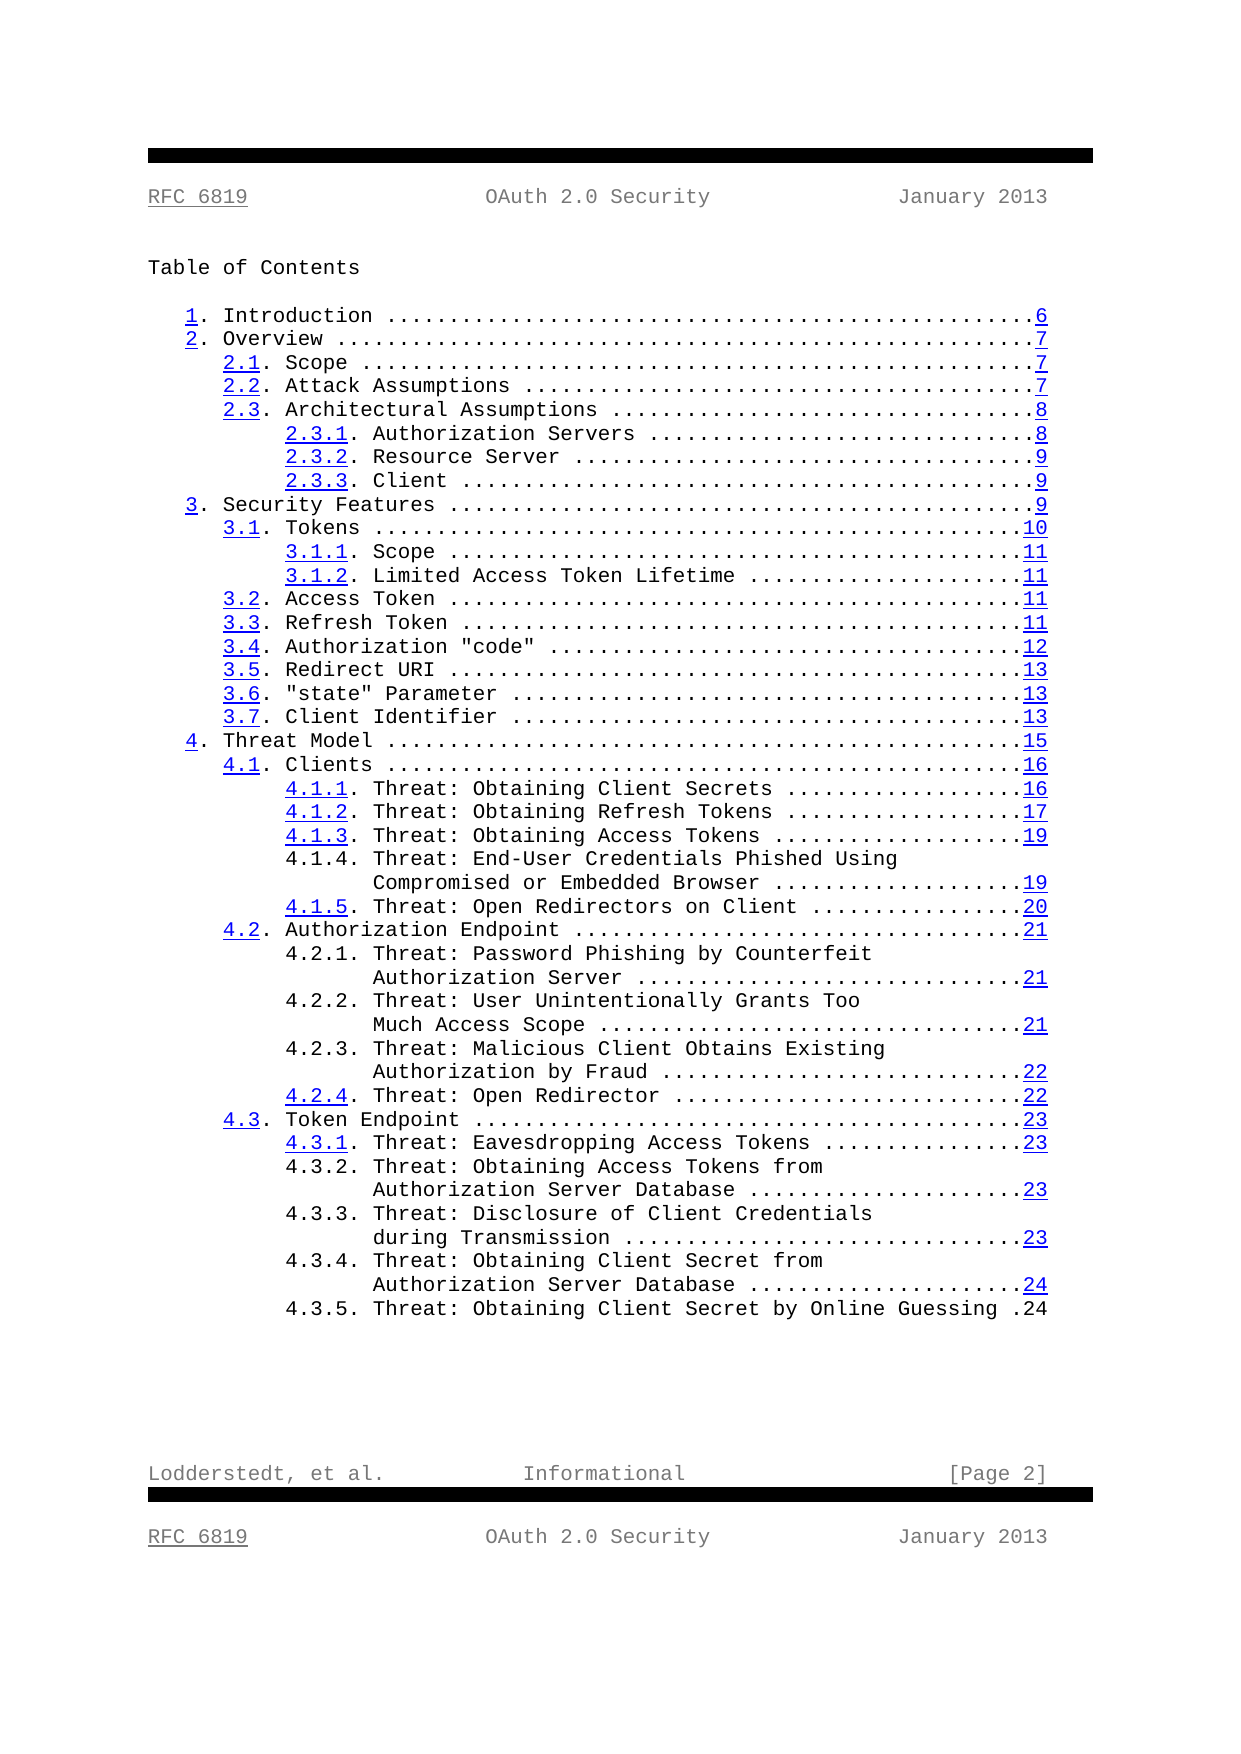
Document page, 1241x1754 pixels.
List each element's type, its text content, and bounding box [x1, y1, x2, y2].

text 4.3.3. Threat: Disclosure of Client Credentials [148, 1203, 1093, 1227]
text 3.3. Refresh Token .............................................11 [148, 612, 1093, 636]
text 3.7. Client Identifier .........................................13 [148, 707, 1093, 730]
text 4.1.4. Threat: End-User Credentials Phished Using [148, 848, 1093, 872]
text 4.3.2. Threat: Obtaining Access Tokens from [148, 1156, 1093, 1179]
text 4.2.3. Threat: Malicious Client Obtains Existing [148, 1038, 1093, 1061]
text 3. Security Features ...............................................9 [148, 494, 1093, 517]
text 4.2.1. Threat: Password Phishing by Counterfeit [148, 943, 1093, 967]
text Authorization Server ...............................21 [148, 967, 1093, 990]
text Compromised or Embedded Browser ....................19 [148, 872, 1093, 896]
text 3.4. Authorization "code" ......................................12 [148, 636, 1093, 659]
text 4.2. Authorization Endpoint ....................................21 [148, 919, 1093, 943]
text 2.1. Scope ......................................................7 [148, 352, 1093, 376]
text 4.3.5. Threat: Obtaining Client Secret by Online Guessing .24 [148, 1298, 1093, 1321]
text 2.3. Architectural Assumptions ..................................8 [148, 399, 1093, 423]
text 2.3.2. Resource Server .....................................9 [148, 446, 1093, 470]
text 2.2. Attack Assumptions .........................................7 [148, 376, 1093, 399]
text 3.1.2. Limited Access Token Lifetime ......................11 [148, 565, 1093, 588]
text 3.1. Tokens ....................................................10 [148, 517, 1093, 541]
text 3.1.1. Scope ..............................................11 [148, 541, 1093, 565]
text 4.3.1. Threat: Eavesdropping Access Tokens ................23 [148, 1132, 1093, 1156]
text 4.3. Token Endpoint ............................................23 [148, 1108, 1093, 1132]
text RFC 6819 OAuth 2.0 Security January 2013 [148, 1526, 1093, 1549]
text 2.3.3. Client ..............................................9 [148, 470, 1093, 494]
text 4.3.4. Threat: Obtaining Client Secret from [148, 1250, 1093, 1274]
text Authorization Server Database ......................23 [148, 1179, 1093, 1203]
text Authorization by Fraud .............................22 [148, 1061, 1093, 1085]
text during Transmission ................................23 [148, 1227, 1093, 1250]
text 2.3.1. Authorization Servers ...............................8 [148, 423, 1093, 446]
text 4.1.3. Threat: Obtaining Access Tokens ....................19 [148, 825, 1093, 848]
text 4.1. Clients ...................................................16 [148, 754, 1093, 777]
text Table of Contents [148, 257, 1093, 281]
text Authorization Server Database ......................24 [148, 1274, 1093, 1298]
text 3.2. Access Token ..............................................11 [148, 588, 1093, 612]
text 3.6. "state" Parameter .........................................13 [148, 683, 1093, 707]
text 4.2.2. Threat: User Unintentionally Grants Too [148, 990, 1093, 1014]
text 3.5. Redirect URI ..............................................13 [148, 659, 1093, 683]
text 4.1.1. Threat: Obtaining Client Secrets ...................16 [148, 777, 1093, 801]
text 1. Introduction ....................................................6 [148, 304, 1093, 328]
text 4.2.4. Threat: Open Redirector ............................22 [148, 1085, 1093, 1108]
text 2. Overview ........................................................7 [148, 328, 1093, 352]
text RFC 6819 OAuth 2.0 Security January 2013 [148, 186, 1093, 210]
text 4.1.2. Threat: Obtaining Refresh Tokens ...................17 [148, 801, 1093, 825]
text Much Access Scope ..................................21 [148, 1014, 1093, 1038]
text Lodderstedt, et al. Informational [Page 2] [148, 1463, 1093, 1487]
text 4.1.5. Threat: Open Redirectors on Client .................20 [148, 896, 1093, 919]
text 4. Threat Model ...................................................15 [148, 730, 1093, 754]
